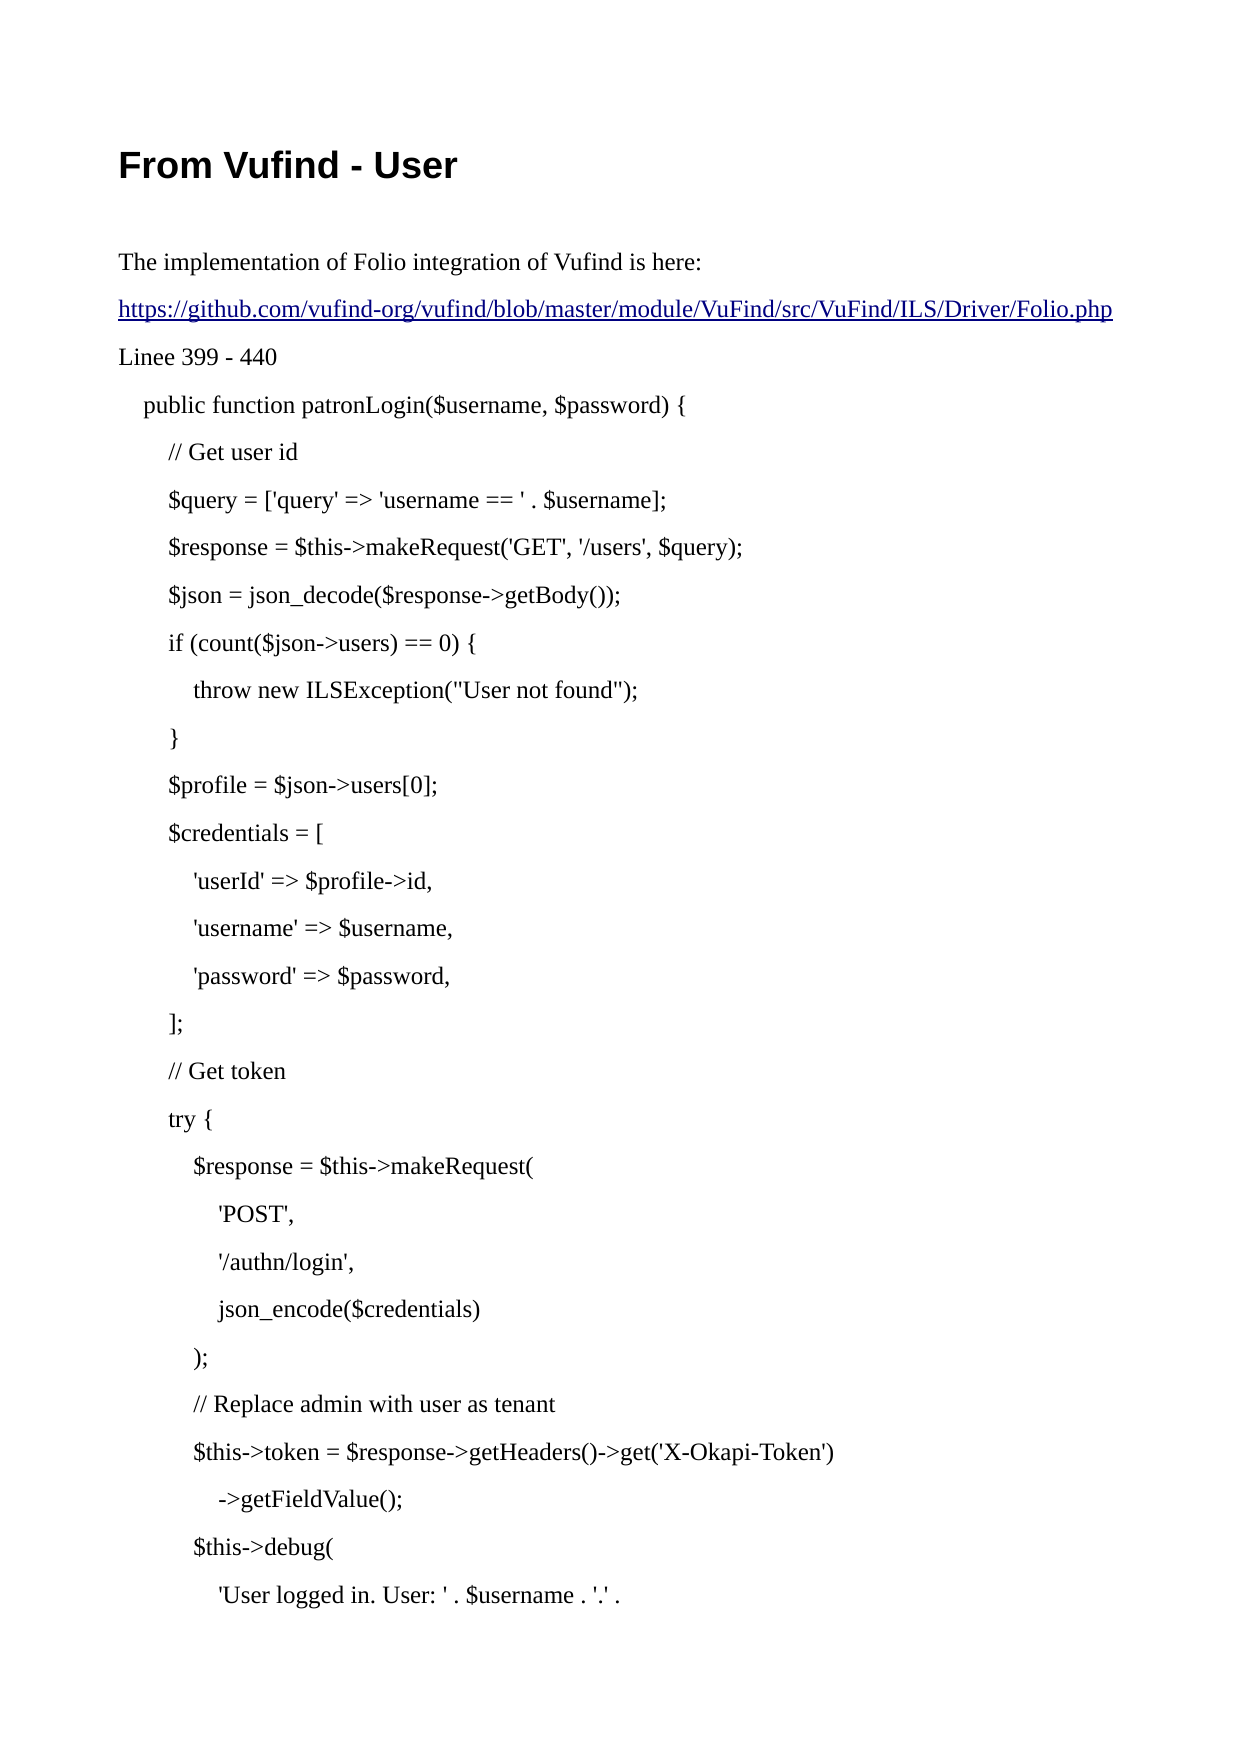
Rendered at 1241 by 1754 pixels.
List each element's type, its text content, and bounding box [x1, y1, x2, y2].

text $response = $this->makeRequest('GET', '/users', $query); [118, 532, 1122, 561]
text // Get token [118, 1056, 1122, 1085]
text $profile = $json->users[0]; [118, 771, 1122, 799]
text 'password' => $password, [118, 961, 1122, 990]
text json_encode($credentials) [118, 1294, 1122, 1323]
text // Get user id [118, 437, 1122, 466]
text $query = ['query' => 'username == ' . $username]; [118, 485, 1122, 514]
text } [118, 723, 1122, 752]
text $json = json_decode($response->getBody()); [118, 580, 1122, 609]
text ->getFieldValue(); [118, 1484, 1122, 1513]
text 'User logged in. User: ' . $username . '.' . [118, 1580, 1122, 1608]
text $response = $this->makeRequest( [118, 1151, 1122, 1180]
text ); [118, 1342, 1122, 1371]
text throw new ILSException("User not found"); [118, 675, 1122, 704]
text if (count($json->users) == 0) { [118, 628, 1122, 656]
text 'userId' => $profile->id, [118, 866, 1122, 894]
text 'POST', [118, 1199, 1122, 1228]
text Linee 399 - 440 [118, 342, 1122, 371]
text try { [118, 1104, 1122, 1132]
subtitle From Vufind - User [118, 143, 1122, 187]
text // Replace admin with user as tenant [118, 1389, 1122, 1418]
text 'username' => $username, [118, 913, 1122, 942]
text $this->token = $response->getHeaders()->get('X-Okapi-Token') [118, 1437, 1122, 1466]
text '/authn/login', [118, 1247, 1122, 1275]
text $this->debug( [118, 1532, 1122, 1561]
text https://github.com/vufind-org/vufind/blob/master/module/VuFind/src/VuFind/ILS/Driver/Folio.php [118, 294, 1122, 323]
text $credentials = [ [118, 818, 1122, 847]
text public function patronLogin($username, $password) { [118, 390, 1122, 418]
text ]; [118, 1008, 1122, 1037]
text The implementation of Folio integration of Vufind is here: [118, 247, 1122, 276]
